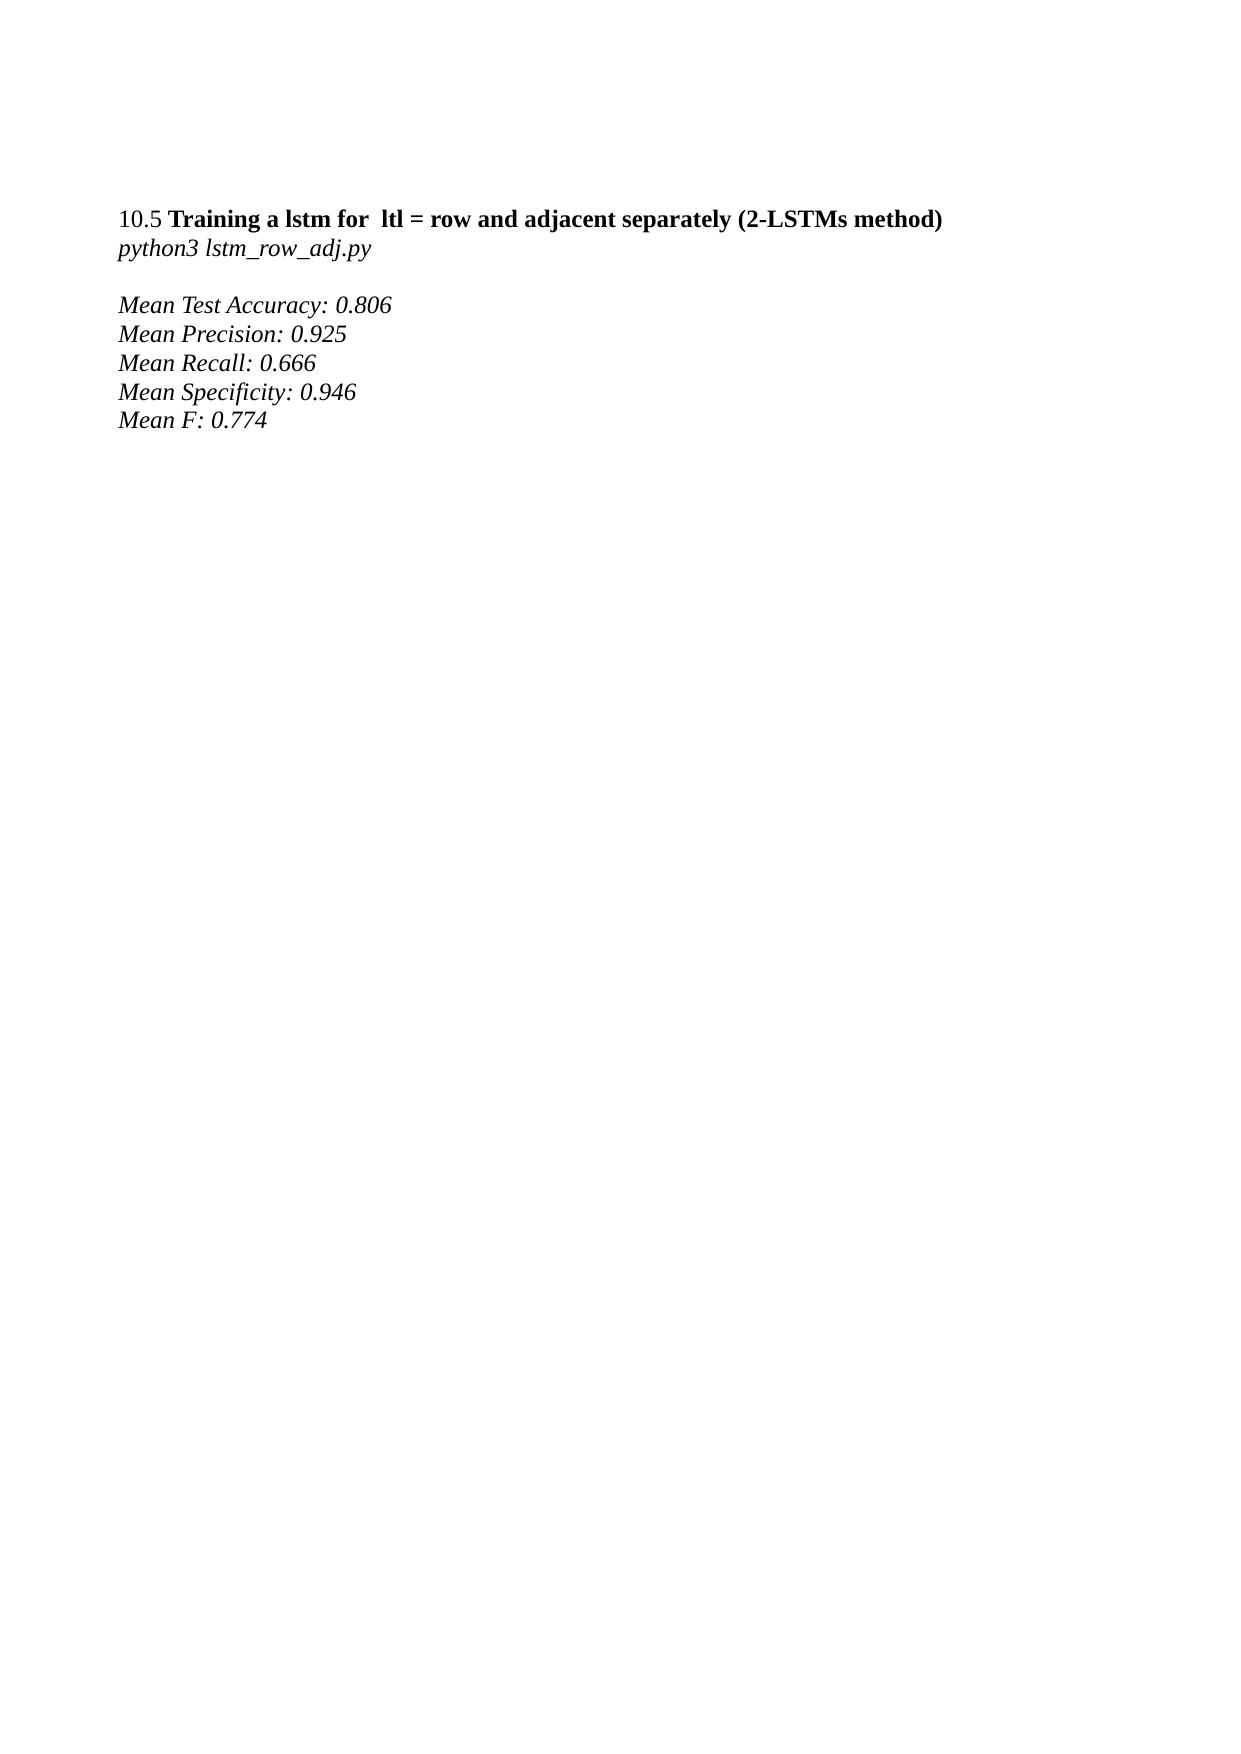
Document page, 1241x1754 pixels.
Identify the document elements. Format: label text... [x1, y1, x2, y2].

text Mean Recall: 0.666 [118, 348, 1122, 377]
text 10.5 Training a lstm for ltl = row and adjacent separately (2-LSTMs method) [118, 204, 1122, 233]
text python3 lstm_row_adj.py [118, 233, 1122, 262]
text Mean Specificity: 0.946 [118, 377, 1122, 406]
text Mean F: 0.774 [118, 406, 1122, 434]
text Mean Precision: 0.925 [118, 319, 1122, 348]
text Mean Test Accuracy: 0.806 [118, 291, 1122, 319]
